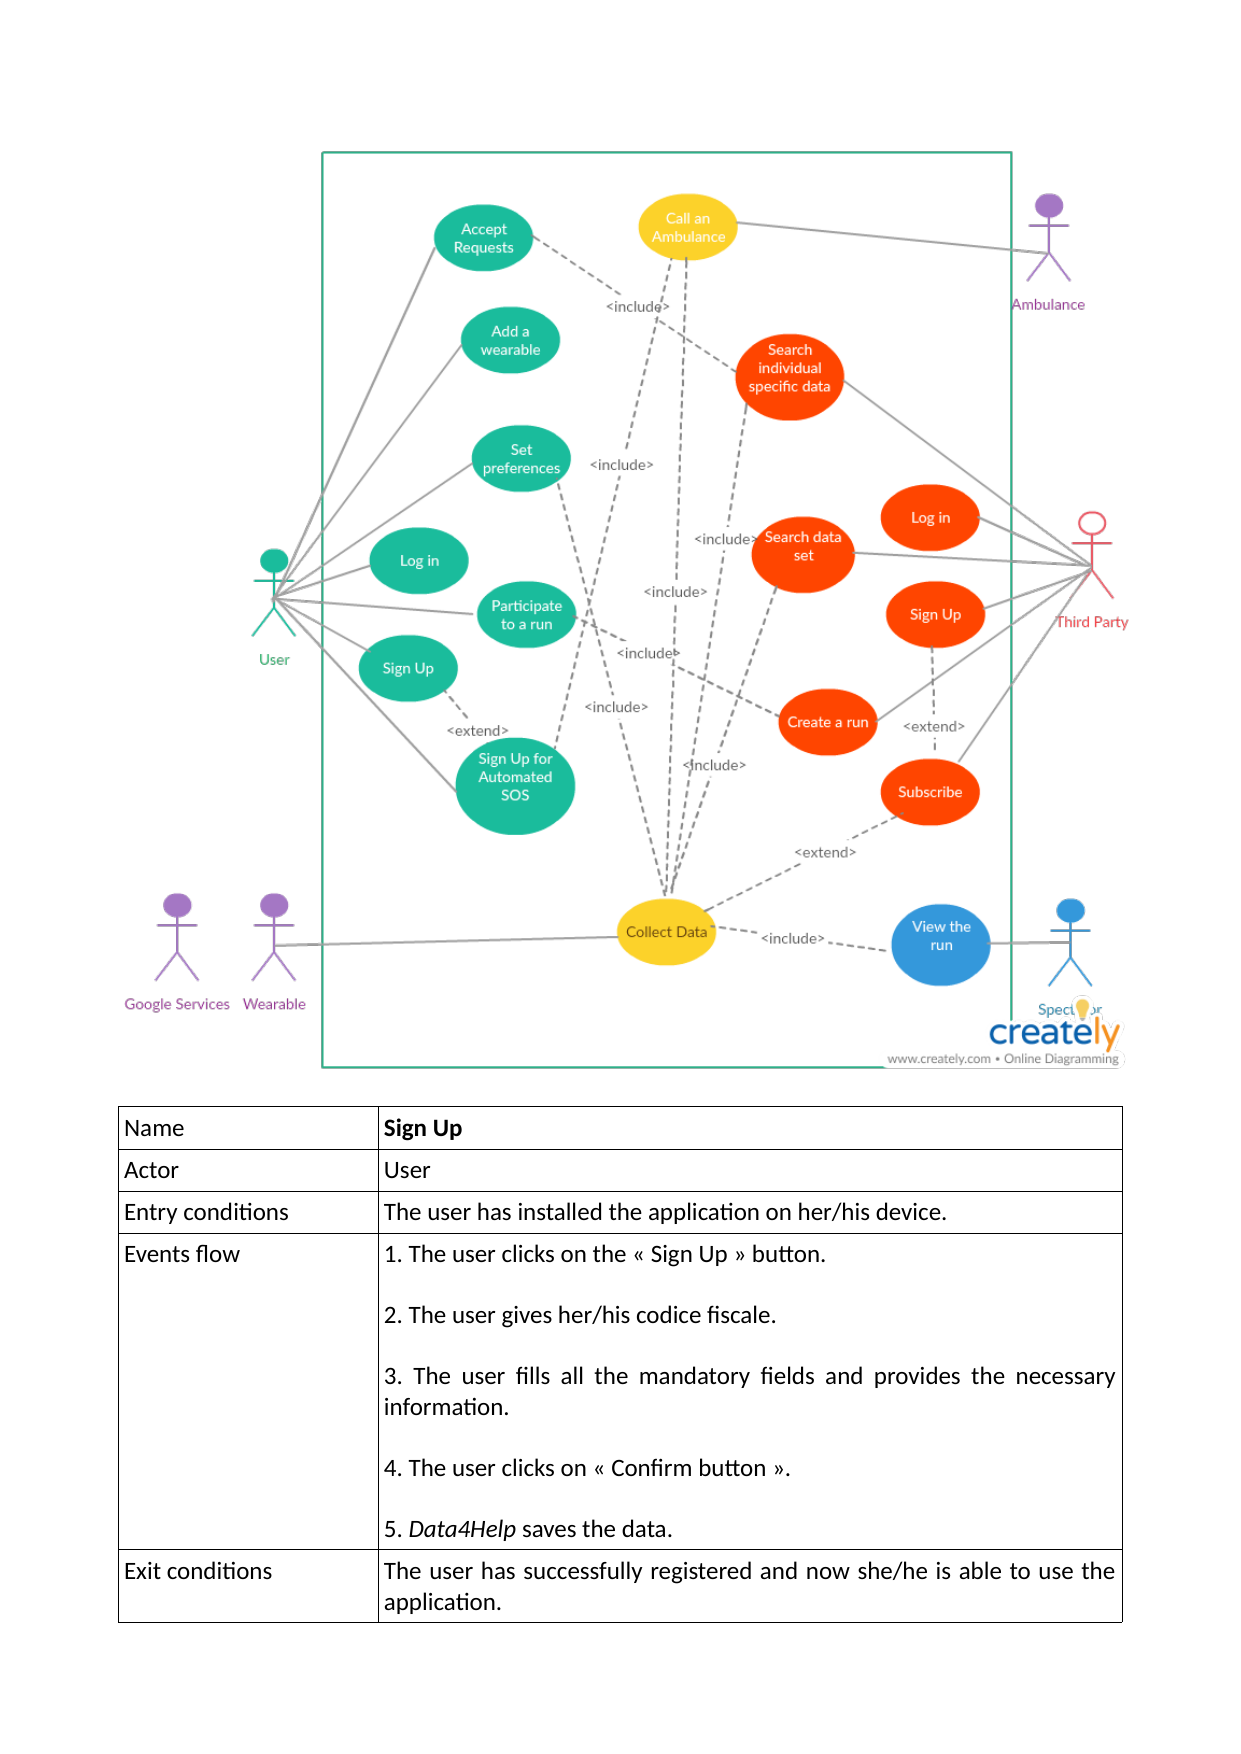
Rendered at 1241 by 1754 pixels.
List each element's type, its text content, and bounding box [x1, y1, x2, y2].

table_cell Exit conditions [119, 1550, 378, 1622]
table_cell Events flow [119, 1234, 378, 1549]
table_header Sign Up [379, 1107, 1122, 1148]
table_header Name [119, 1107, 378, 1148]
table_cell The user has installed the application on her/his device. [379, 1192, 1122, 1233]
picture [118, 145, 1134, 1076]
table_cell User [379, 1150, 1122, 1191]
table_cell The user has successfully registered and now she/he is able to use the application. [379, 1550, 1122, 1622]
table_cell Entry conditions [119, 1192, 378, 1233]
table_cell Actor [119, 1150, 378, 1191]
table_cell 1. The user clicks on the « Sign Up » button. 2. The user gives her/his codice fiscale. 3. The user fills all the mandatory fields and provides the necessary information. 4. The user clicks on « Confirm button ». 5. Data4Help saves the data. [379, 1234, 1122, 1549]
